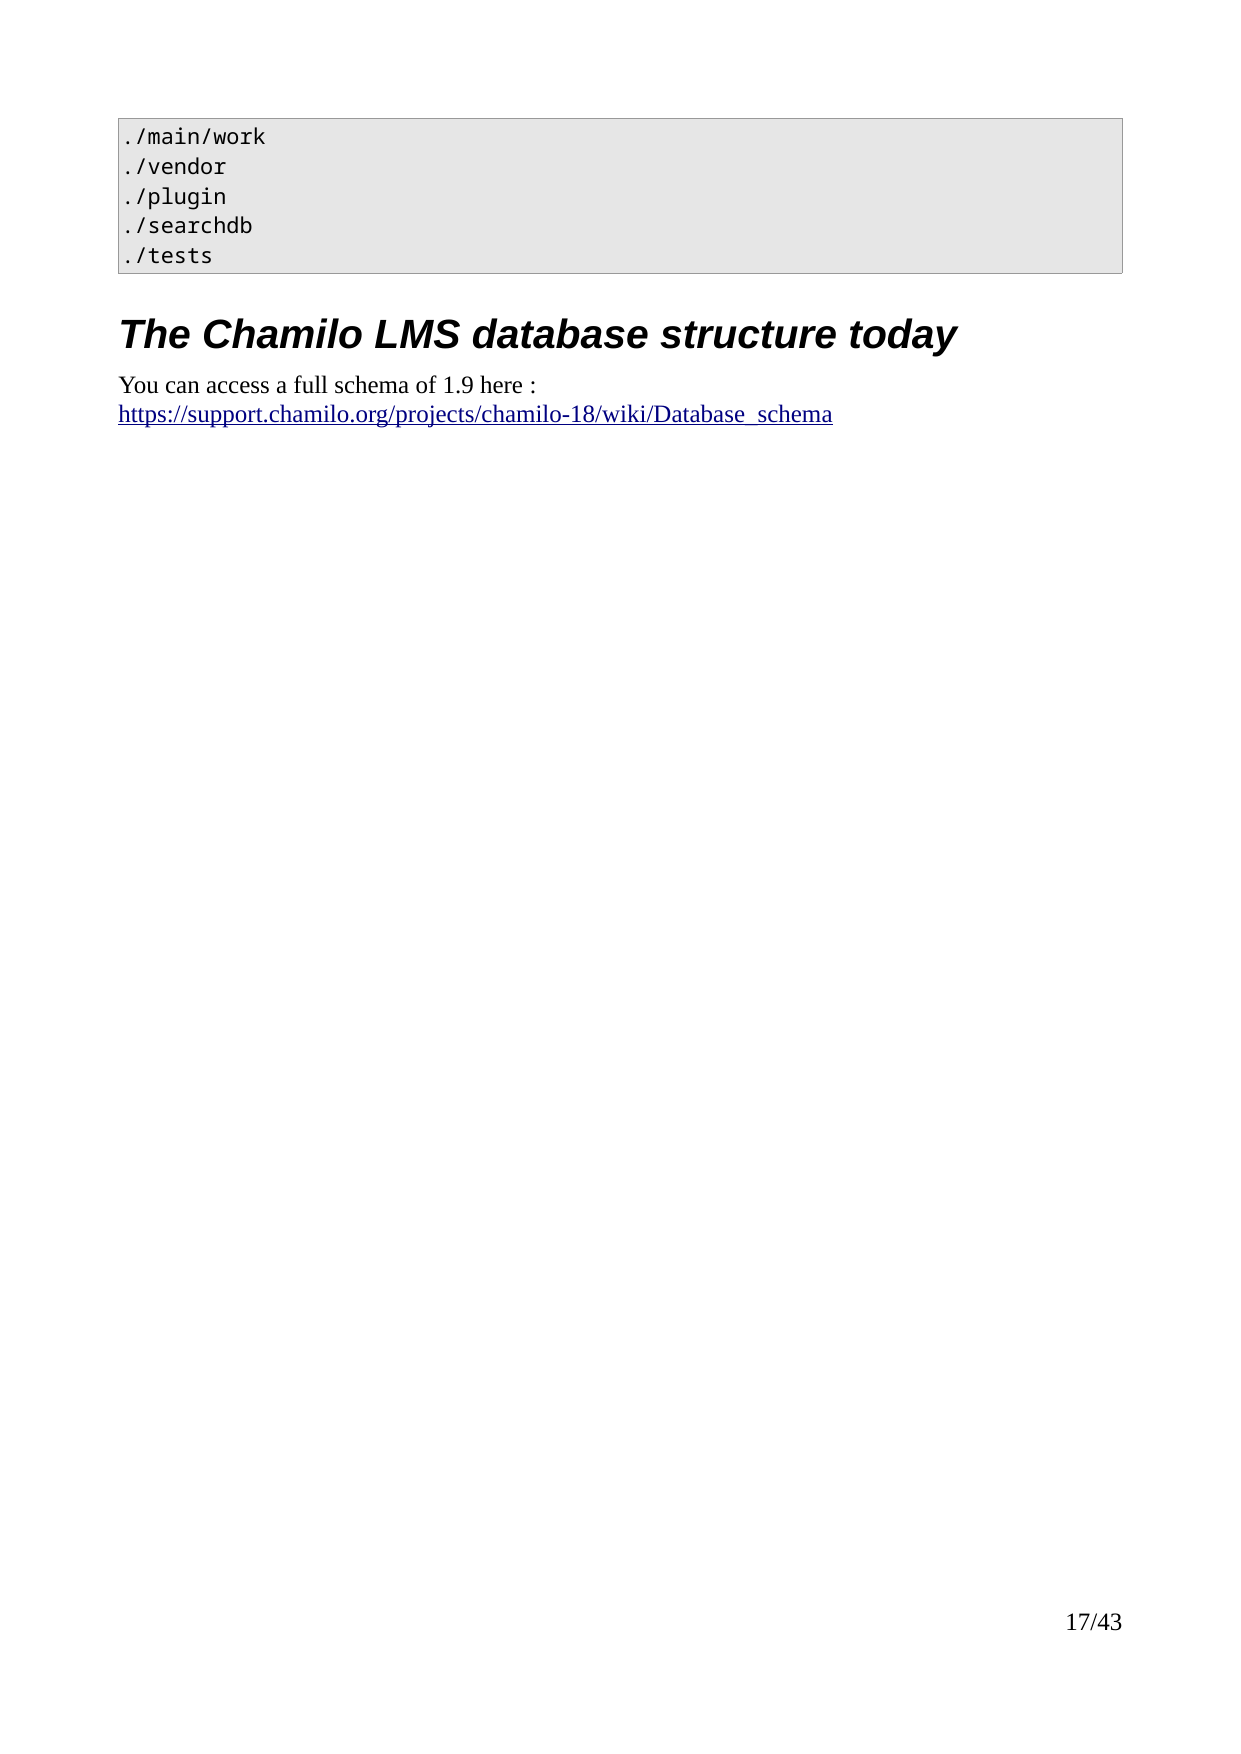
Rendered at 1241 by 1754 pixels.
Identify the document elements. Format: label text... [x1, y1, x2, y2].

subtitle The Chamilo LMS database structure today [118, 311, 1122, 357]
text ./main/work ./vendor ./plugin ./searchdb ./tests [119, 119, 1122, 273]
text You can access a full schema of 1.9 here : https://support.chamilo.org/projects/chamilo-18/wiki/Database_schema [118, 370, 1122, 427]
